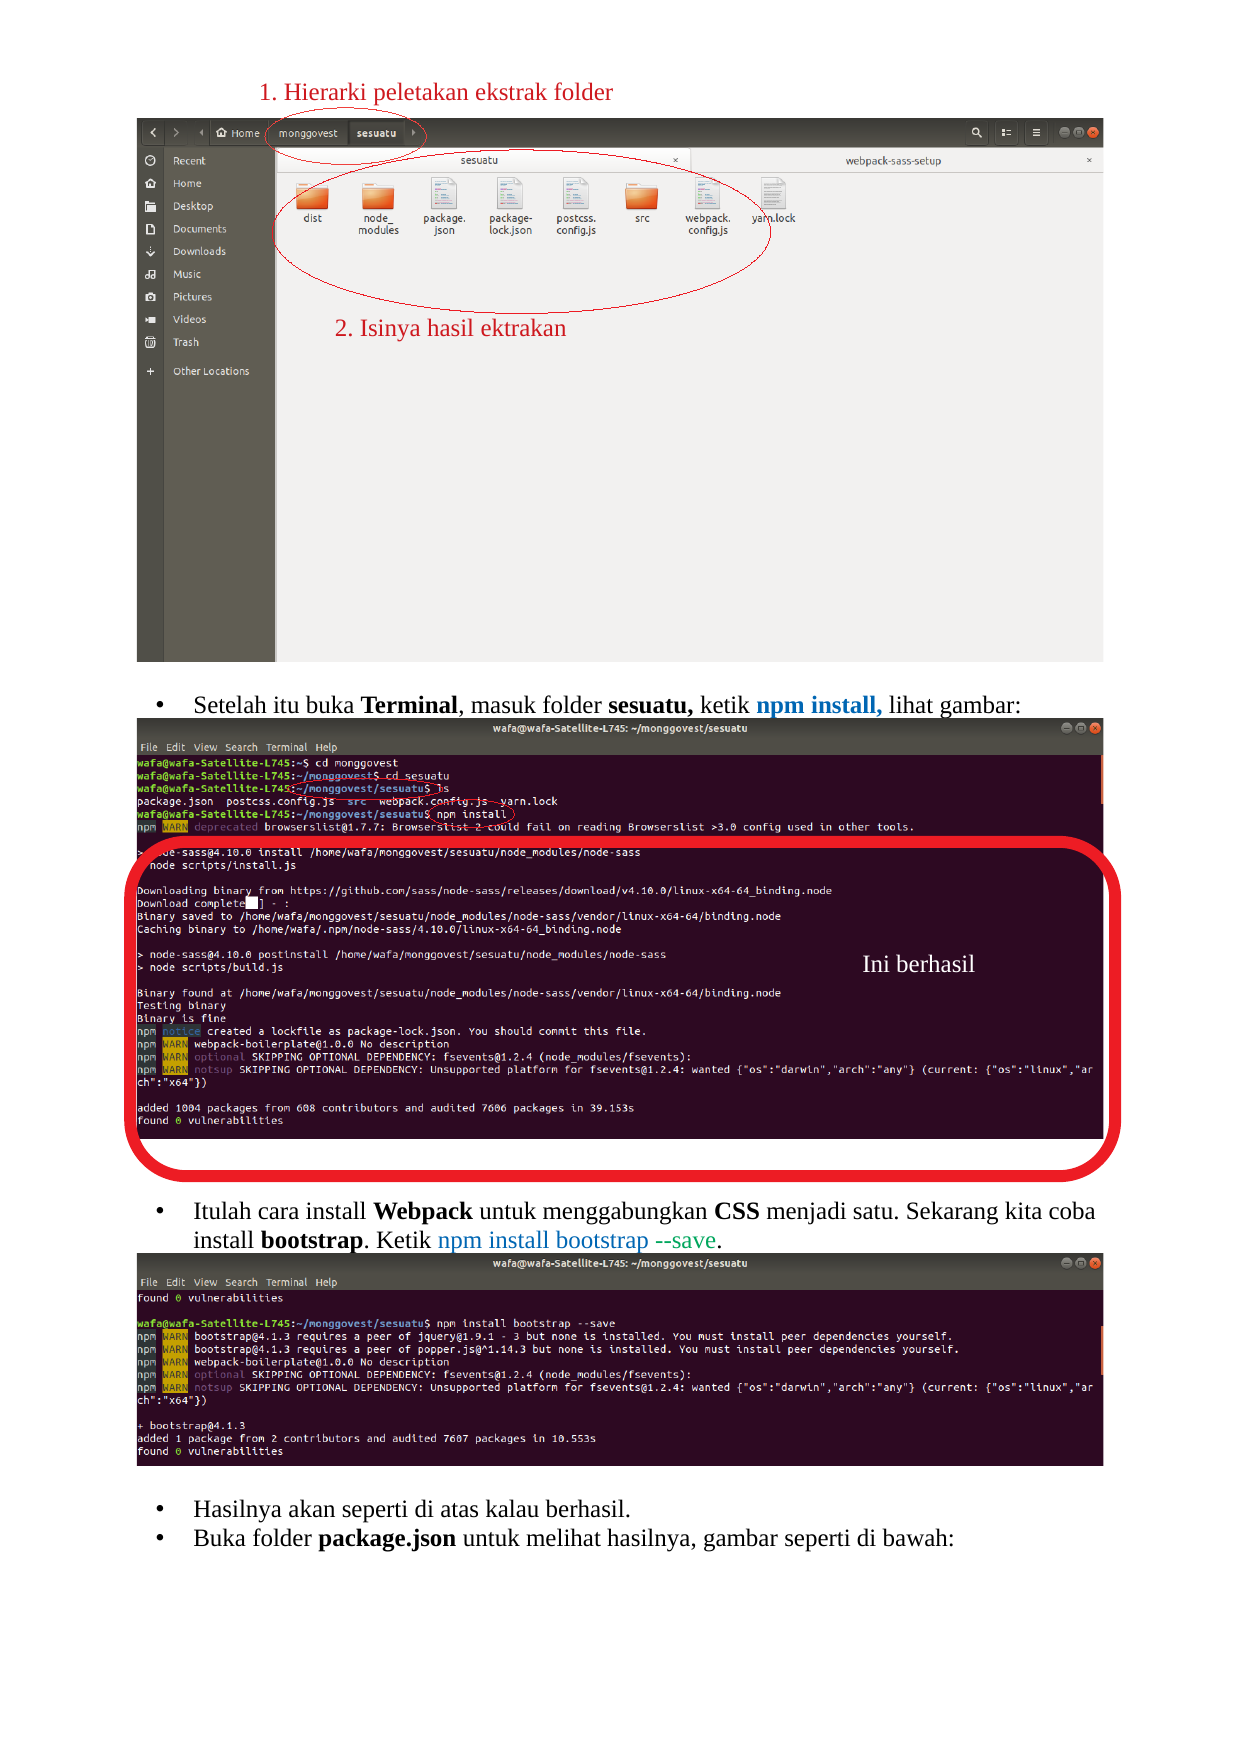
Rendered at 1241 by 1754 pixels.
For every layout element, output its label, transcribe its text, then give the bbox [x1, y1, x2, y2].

list Hasilnya akan seperti di atas kalau berhasil. [156, 1494, 1122, 1523]
picture [137, 848, 1104, 1139]
picture [136, 118, 1104, 662]
picture [136, 718, 1104, 860]
picture [136, 1253, 1104, 1466]
list Setelah itu buka Terminal, masuk folder sesuatu, ketik npm install, lihat gambar: [156, 690, 1122, 719]
list Itulah cara install Webpack untuk menggabungkan CSS menjadi satu. Sekarang kita coba install bootstrap. Ketik npm install bootstrap --save. [156, 1196, 1122, 1254]
list Buka folder package.json untuk melihat hasilnya, gambar seperti di bawah: [156, 1523, 1122, 1552]
